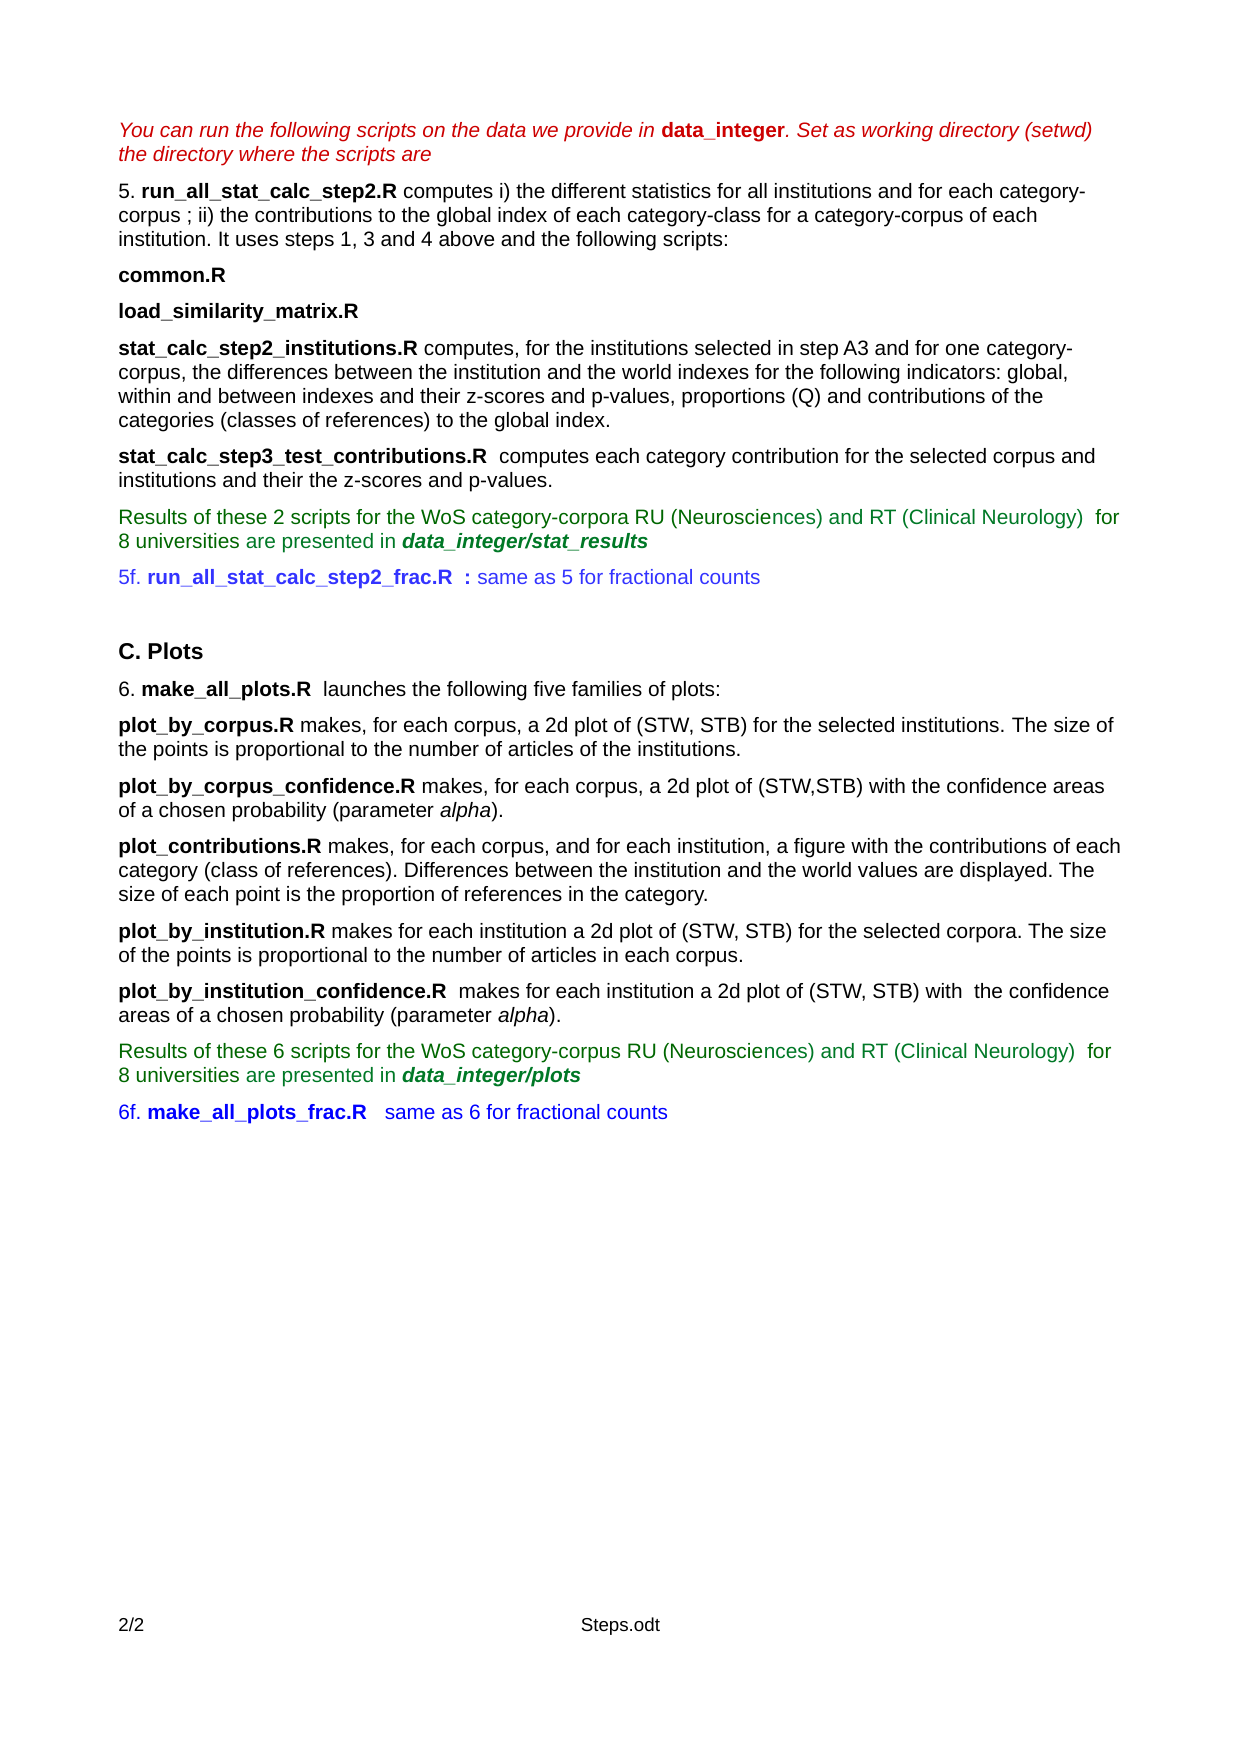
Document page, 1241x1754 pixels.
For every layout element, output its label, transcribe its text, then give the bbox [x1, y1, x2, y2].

text You can run the following scripts on the data we provide in data_integer. Set as working directory (setwd) the directory where the scripts are [118, 118, 1122, 166]
text plot_by_institution.R makes for each institution a 2d plot of (STW, STB) for the selected corpora. The size of the points is proportional to the number of articles in each corpus. [118, 918, 1122, 966]
text C. Plots [118, 638, 1122, 664]
text Results of these 6 scripts for the WoS category-corpus RU (Neurosciences) and RT (Clinical Neurology) for 8 universities are presented in data_integer/plots [118, 1039, 1122, 1087]
text 6. make_all_plots.R launches the following five families of plots: [118, 677, 1122, 701]
text plot_contributions.R makes, for each corpus, and for each institution, a figure with the contributions of each category (class of references). Differences between the institution and the world values are displayed. The size of each point is the proportion of references in the category. [118, 834, 1122, 906]
text Results of these 2 scripts for the WoS category-corpora RU (Neurosciences) and RT (Clinical Neurology) for 8 universities are presented in data_integer/stat_results [118, 504, 1122, 552]
text plot_by_corpus_confidence.R makes, for each corpus, a 2d plot of (STW,STB) with the confidence areas of a chosen probability (parameter alpha). [118, 774, 1122, 822]
text 5. run_all_stat_calc_step2.R computes i) the different statistics for all institutions and for each category-corpus ; ii) the contributions to the global index of each category-class for a category-corpus of each institution. It uses steps 1, 3 and 4 above and the following scripts: [118, 178, 1122, 250]
text stat_calc_step2_institutions.R computes, for the institutions selected in step A3 and for one category-corpus, the differences between the institution and the world indexes for the following indicators: global, within and between indexes and their z-scores and p-values, proportions (Q) and contributions of the categories (classes of references) to the global index. [118, 336, 1122, 432]
text 6f. make_all_plots_frac.R same as 6 for fractional counts [118, 1100, 1122, 1124]
text common.R [118, 263, 1122, 287]
text load_similarity_matrix.R [118, 299, 1122, 323]
text plot_by_institution_confidence.R makes for each institution a 2d plot of (STW, STB) with the confidence areas of a chosen probability (parameter alpha). [118, 979, 1122, 1027]
text 5f. run_all_stat_calc_step2_frac.R : same as 5 for fractional counts [118, 565, 1122, 589]
text plot_by_corpus.R makes, for each corpus, a 2d plot of (STW, STB) for the selected institutions. The size of the points is proportional to the number of articles of the institutions. [118, 713, 1122, 761]
text stat_calc_step3_test_contributions.R computes each category contribution for the selected corpus and institutions and their the z-scores and p-values. [118, 444, 1122, 492]
